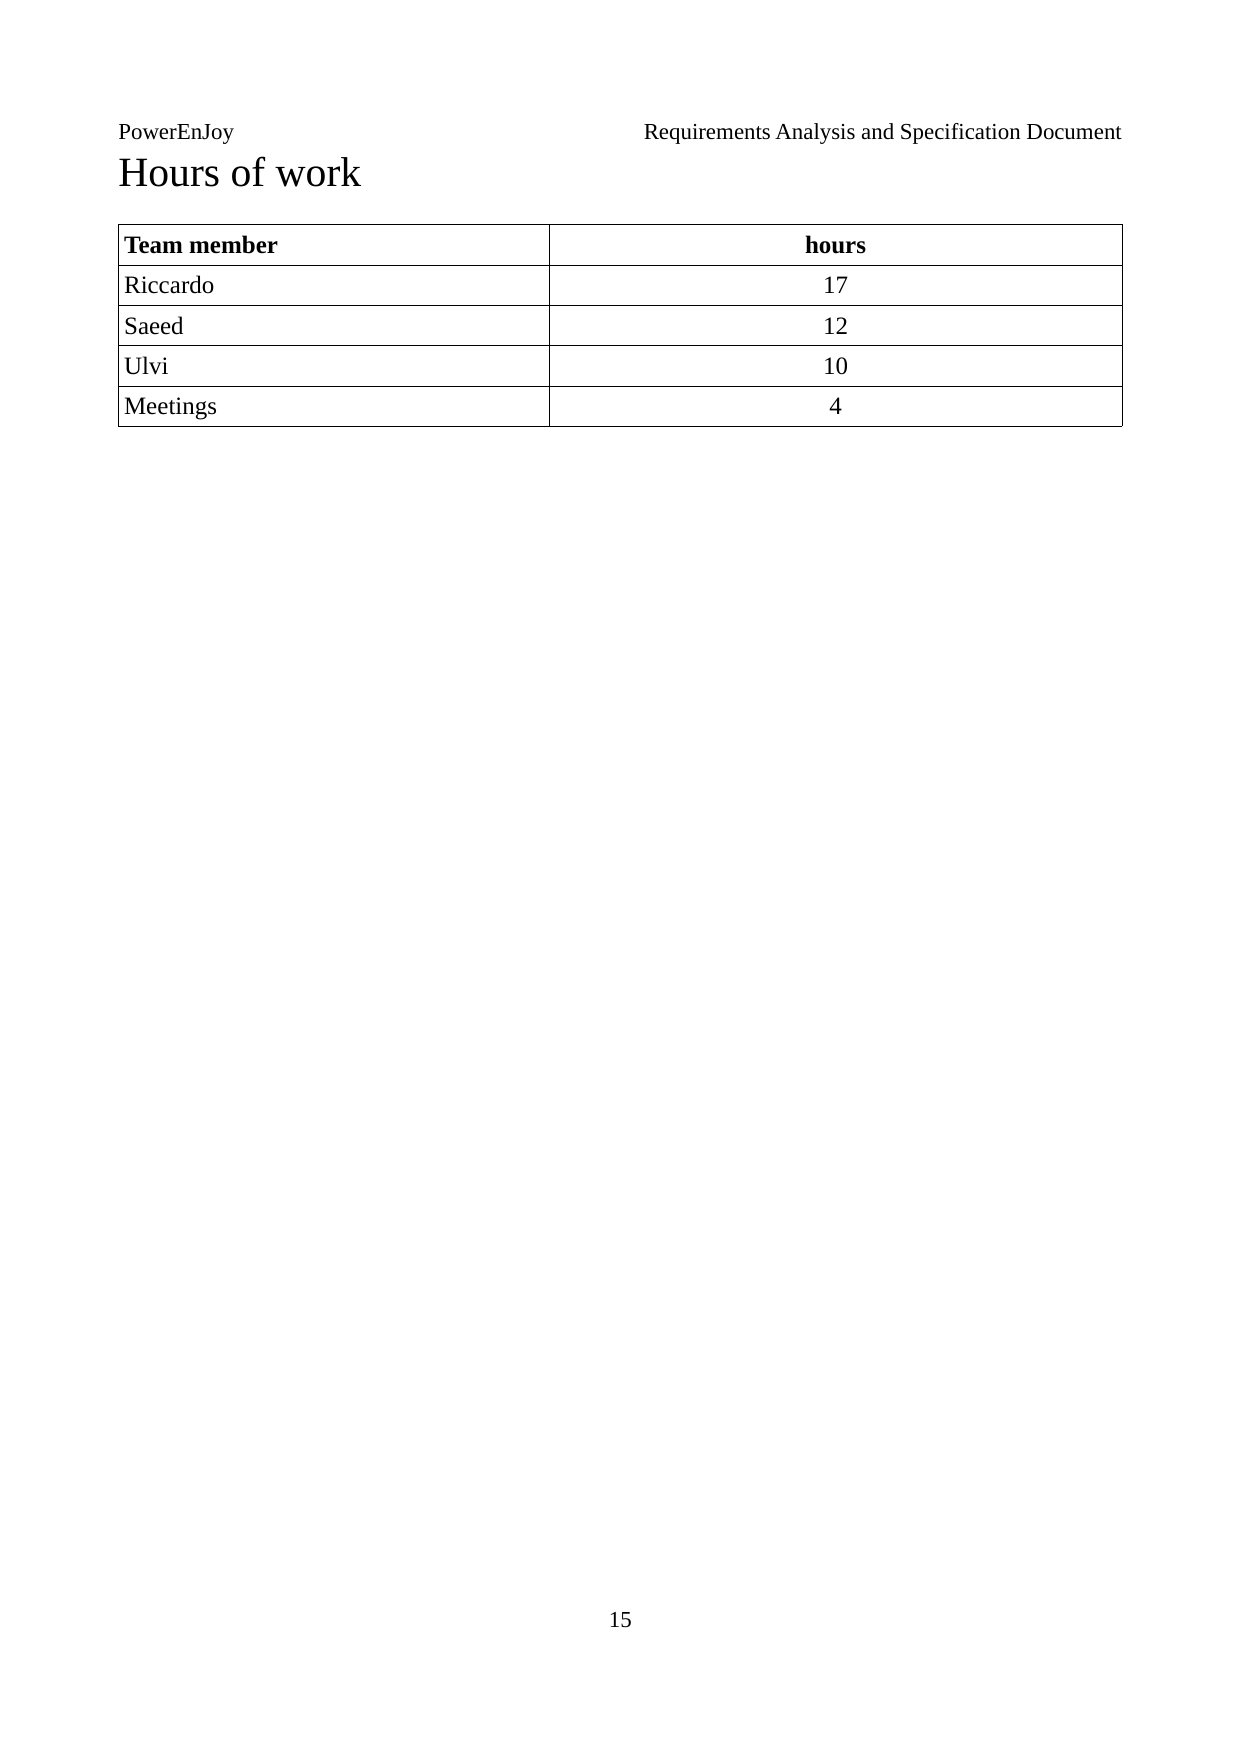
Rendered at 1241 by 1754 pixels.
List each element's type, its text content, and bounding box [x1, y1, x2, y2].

table_cell 17 [550, 266, 1122, 305]
table_cell Saeed [119, 306, 549, 345]
table_cell Riccardo [119, 266, 549, 305]
text Hours of work [118, 148, 1122, 196]
table_header hours [550, 225, 1122, 264]
table_cell 10 [550, 346, 1122, 386]
table_cell 4 [550, 387, 1122, 426]
table_cell Meetings [119, 387, 549, 426]
table_header Team member [119, 225, 549, 264]
table_cell 12 [550, 306, 1122, 345]
table_cell Ulvi [119, 346, 549, 386]
